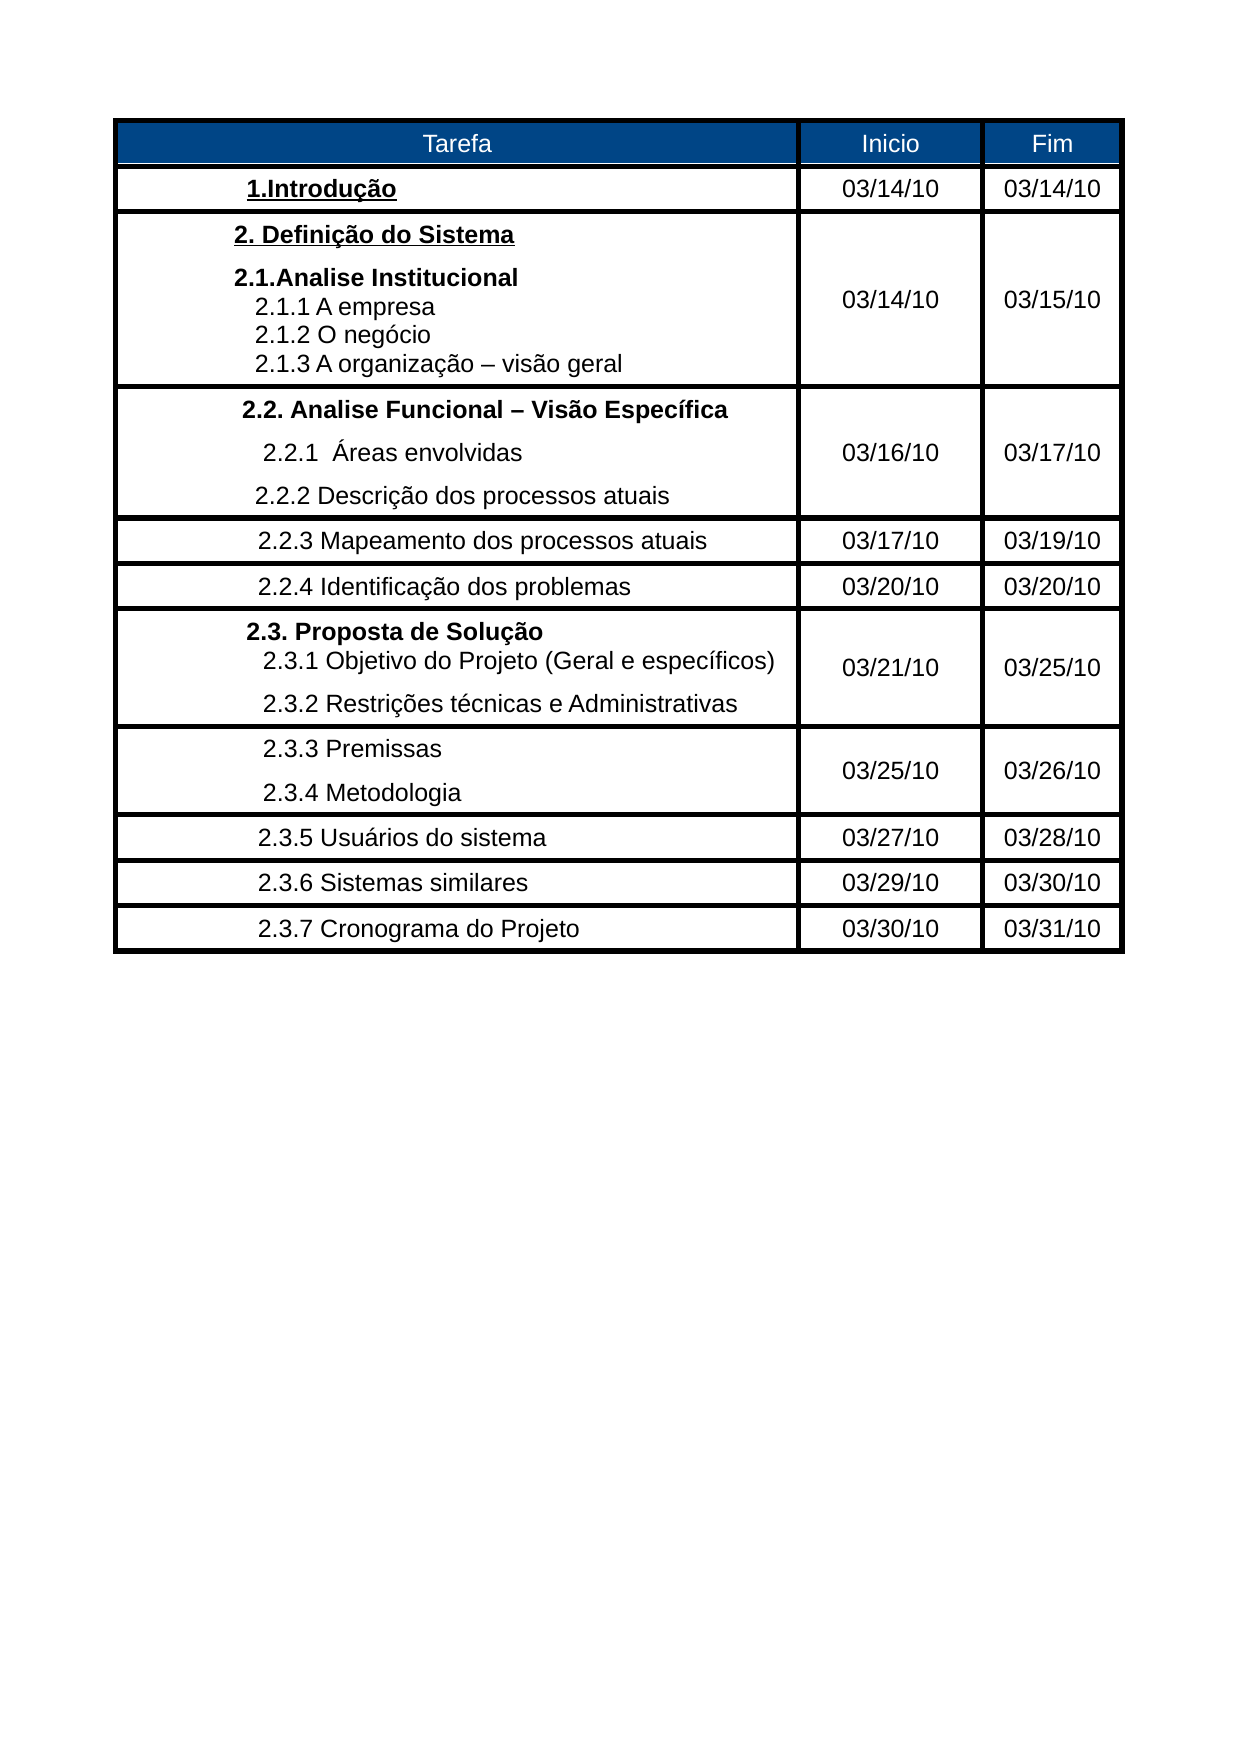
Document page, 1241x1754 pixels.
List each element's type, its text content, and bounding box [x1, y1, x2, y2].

table_cell 27/03/10 [801, 817, 980, 857]
table_cell 30/03/10 [985, 863, 1119, 903]
table_cell 14/03/10 [801, 214, 980, 384]
table_cell 2.2. Analise Funcional – Visão Específica 2.2.1 Áreas envolvidas 2.2.2 Descrição dos processos atuais [118, 389, 796, 515]
table_cell 2.3.3 Premissas 2.3.4 Metodologia [118, 729, 796, 812]
table_cell 25/03/10 [985, 611, 1119, 723]
table_cell 1.Introdução [118, 169, 796, 209]
table_cell 17/03/10 [985, 389, 1119, 515]
table_cell 2.3. Proposta de Solução 2.3.1 Objetivo do Projeto (Geral e específicos) 2.3.2 Restrições técnicas e Administrativas [118, 611, 796, 723]
table_header Fim [985, 123, 1119, 163]
table_cell 2.3.6 Sistemas similares [118, 863, 796, 903]
table_cell 31/03/10 [985, 908, 1119, 948]
table_cell 14/03/10 [985, 169, 1119, 209]
table_cell 21/03/10 [801, 611, 980, 723]
table_cell 14/03/10 [801, 169, 980, 209]
table_cell 16/03/10 [801, 389, 980, 515]
table_cell 25/03/10 [801, 729, 980, 812]
table_cell 30/03/10 [801, 908, 980, 948]
table_cell 20/03/10 [801, 566, 980, 606]
table_cell 29/03/10 [801, 863, 980, 903]
table_cell 2.3.7 Cronograma do Projeto [118, 908, 796, 948]
table_header Inicio [801, 123, 980, 163]
table_cell 20/03/10 [985, 566, 1119, 606]
table_cell 2.3.5 Usuários do sistema [118, 817, 796, 857]
table_cell 2.2.3 Mapeamento dos processos atuais [118, 521, 796, 561]
table_cell 15/03/10 [985, 214, 1119, 384]
table_header Tarefa [118, 123, 796, 163]
table_cell 19/03/10 [985, 521, 1119, 561]
table_cell 17/03/10 [801, 521, 980, 561]
table_cell 2. Definição do Sistema 2.1.Analise Institucional 2.1.1 A empresa 2.1.2 O negócio 2.1.3 A organização – visão geral [118, 214, 796, 384]
table_cell 26/03/10 [985, 729, 1119, 812]
table_cell 2.2.4 Identificação dos problemas [118, 566, 796, 606]
table_cell 28/03/10 [985, 817, 1119, 857]
